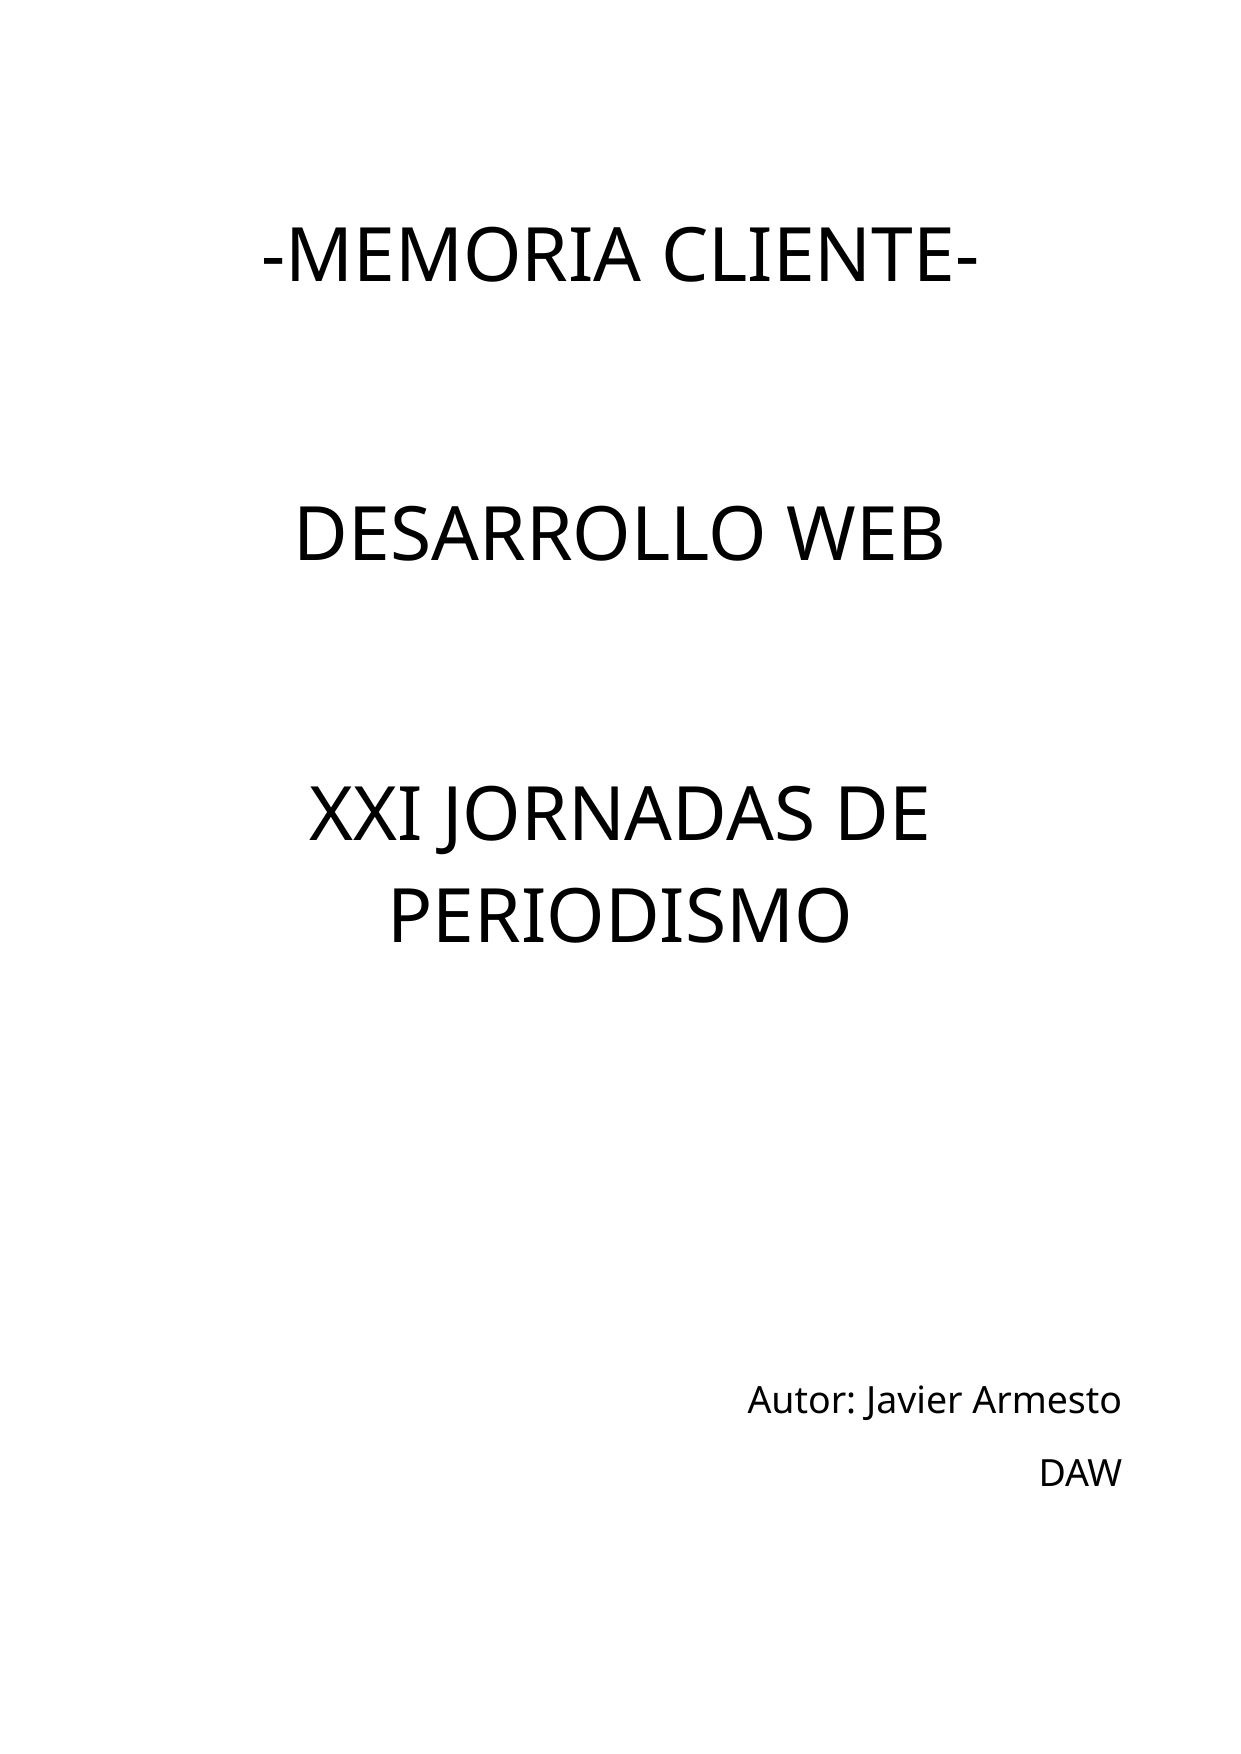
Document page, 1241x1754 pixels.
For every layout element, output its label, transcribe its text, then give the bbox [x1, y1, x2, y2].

title -MEMORIA CLIENTE- [118, 201, 1122, 303]
title XXI JORNADAS DE PERIODISMO [118, 760, 1122, 964]
text Autor: Javier Armesto [118, 1373, 1122, 1424]
title DESARROLLO WEB [118, 480, 1122, 583]
text DAW [118, 1446, 1122, 1497]
